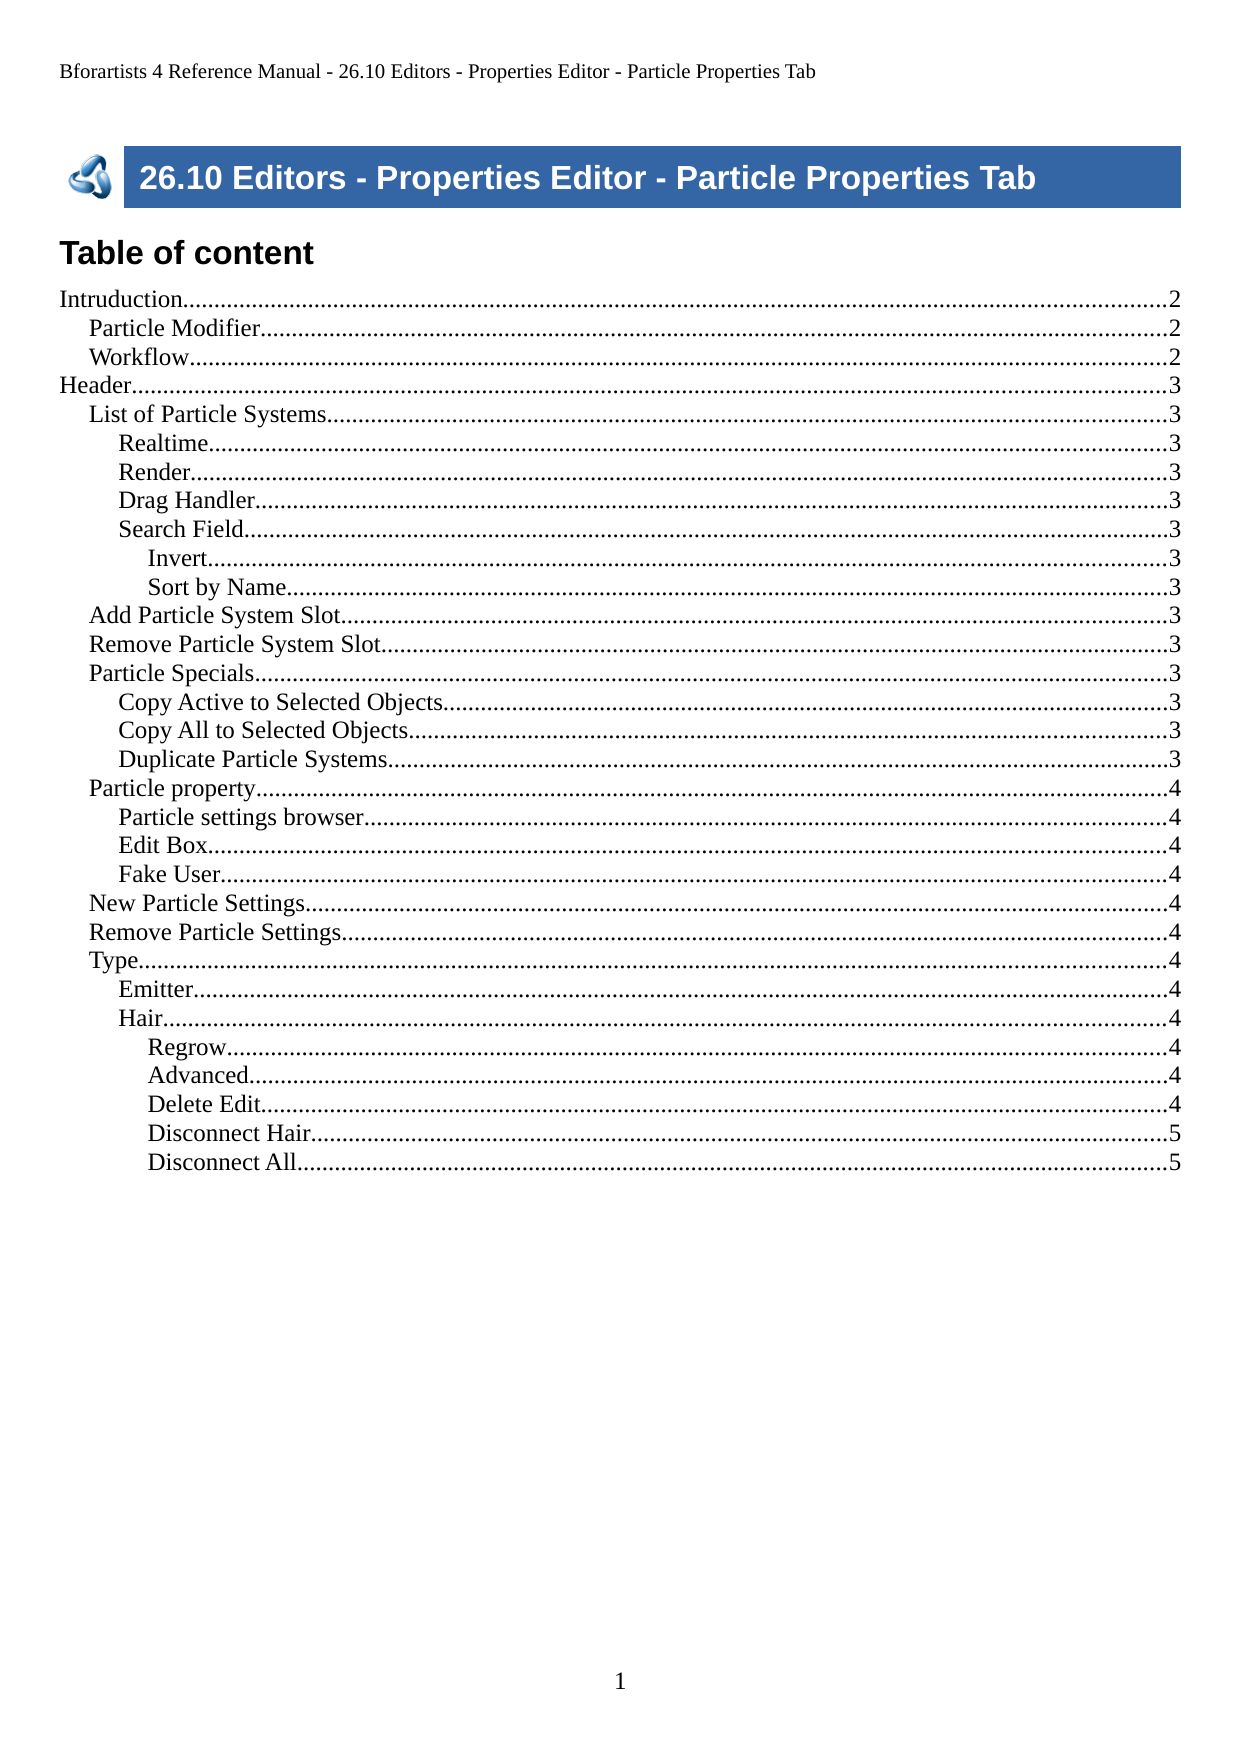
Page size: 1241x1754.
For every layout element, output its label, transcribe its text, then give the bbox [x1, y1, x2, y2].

text Edit Box 4 [118, 831, 1181, 859]
text Remove Particle System Slot 3 [88, 629, 1181, 658]
text Add Particle System Slot 3 [88, 601, 1181, 629]
text New Particle Settings 4 [88, 888, 1181, 917]
text Particle Specials 3 [88, 658, 1181, 687]
text Fake User 4 [118, 859, 1181, 888]
text Search Field 3 [118, 514, 1181, 543]
text Particle property 4 [88, 773, 1181, 802]
text Disconnect All 5 [147, 1147, 1181, 1176]
text Delete Edit 4 [147, 1089, 1181, 1118]
text Type 4 [88, 946, 1181, 974]
table_header [59, 146, 124, 208]
text Hair 4 [118, 1003, 1181, 1032]
text Regrow 4 [147, 1032, 1181, 1061]
text Advanced 4 [147, 1061, 1181, 1089]
text Remove Particle Settings 4 [88, 917, 1181, 946]
text Duplicate Particle Systems 3 [118, 744, 1181, 773]
text Disconnect Hair 5 [147, 1118, 1181, 1147]
text Particle Modifier 2 [88, 313, 1181, 342]
text Sort by Name 3 [147, 572, 1181, 601]
table_header 26.10 Editors - Properties Editor - Particle Properties Tab [124, 146, 1181, 208]
subtitle Table of content [59, 233, 1181, 272]
text Header 3 [59, 371, 1181, 399]
text Realtime 3 [118, 428, 1181, 457]
text Particle settings browser 4 [118, 802, 1181, 831]
text Copy Active to Selected Objects 3 [118, 687, 1181, 716]
text Workflow 2 [88, 342, 1181, 371]
text Invert 3 [147, 543, 1181, 572]
text Drag Handler 3 [118, 486, 1181, 514]
picture [65, 152, 114, 202]
text Copy All to Selected Objects 3 [118, 716, 1181, 744]
text Emitter 4 [118, 974, 1181, 1003]
text Render 3 [118, 457, 1181, 486]
text Intruduction 2 [59, 284, 1181, 313]
text List of Particle Systems 3 [88, 399, 1181, 428]
